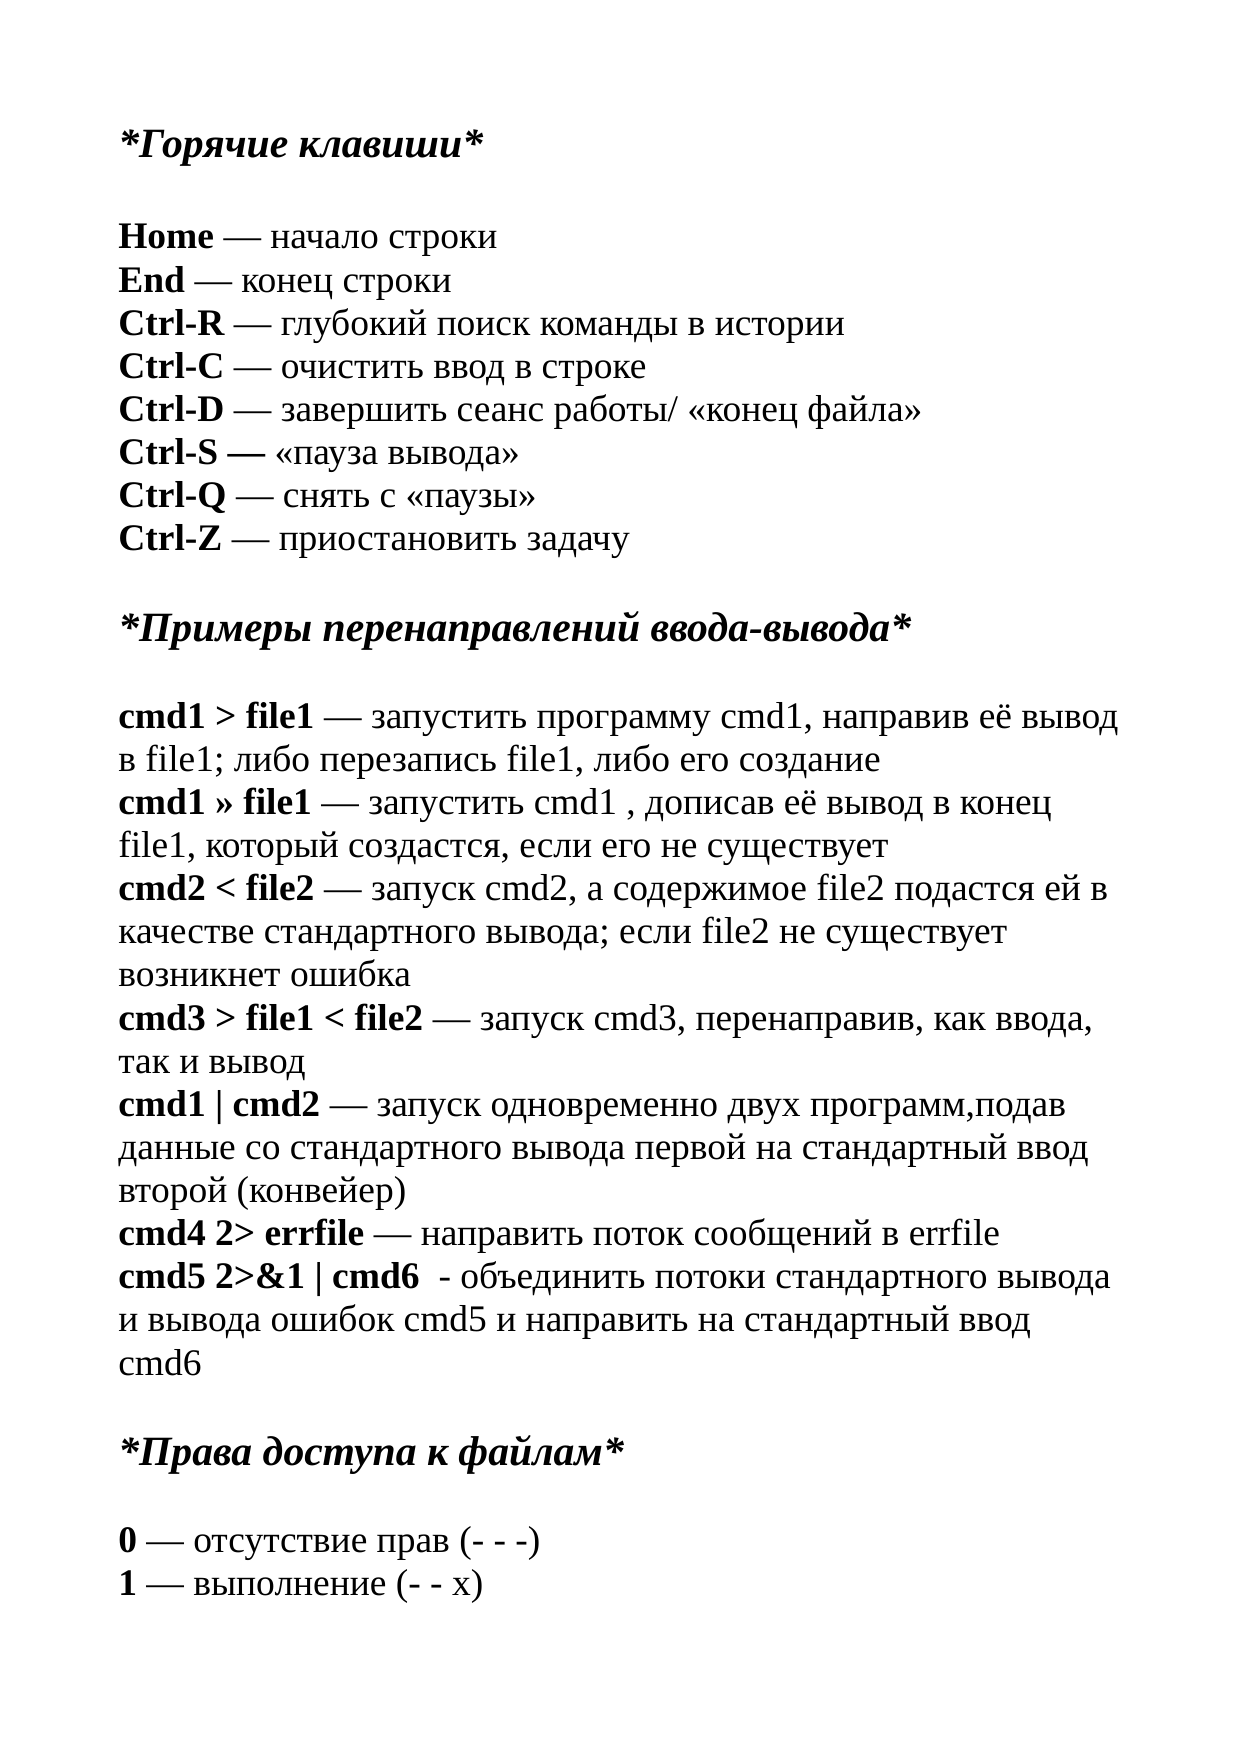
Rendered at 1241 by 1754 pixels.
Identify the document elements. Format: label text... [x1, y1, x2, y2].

text cmd5 2>&1 | cmd6 - объединить потоки стандартного вывода и вывода ошибок cmd5 и направить на стандартный ввод cmd6 [118, 1254, 1122, 1383]
text *Горячие клавиши* [118, 118, 1122, 166]
text cmd1 » file1 — запустить cmd1 , дописав её вывод в конец file1, который создастся, если его не существует [118, 779, 1122, 866]
text Ctrl-Z — приостановить задачу [118, 516, 1122, 559]
text *Права доступа к файлам* [118, 1426, 1122, 1474]
text 0 — отсутствие прав (- - -) [118, 1517, 1122, 1560]
text 1 — выполнение (- - x) [118, 1560, 1122, 1603]
text Ctrl-Q — снять с «паузы» [118, 473, 1122, 516]
text Ctrl-R — глубокий поиск команды в истории [118, 300, 1122, 343]
text cmd1 > file1 — запустить программу cmd1, направив её вывод в file1; либо перезапись file1, либо его создание [118, 693, 1122, 779]
text cmd4 2> errfile — направить поток сообщений в errfile [118, 1211, 1122, 1254]
text cmd2 < file2 — запуск cmd2, а содержимое file2 подастся ей в качестве стандартного вывода; если file2 не существует возникнет ошибка [118, 866, 1122, 995]
text cmd1 | cmd2 — запуск одновременно двух программ,подав данные со стандартного вывода первой на стандартный ввод второй (конвейер) [118, 1081, 1122, 1211]
text *Примеры перенаправлений ввода-вывода* [118, 602, 1122, 650]
text cmd3 > file1 < file2 — запуск cmd3, перенаправив, как ввода, так и вывод [118, 995, 1122, 1081]
text Ctrl-S — «пауза вывода» [118, 429, 1122, 473]
text Ctrl-C — очистить ввод в строке [118, 343, 1122, 386]
text Ctrl-D — завершить сеанс работы/ «конец файла» [118, 386, 1122, 429]
text Home — начало строки [118, 214, 1122, 257]
text End — конец строки [118, 257, 1122, 300]
